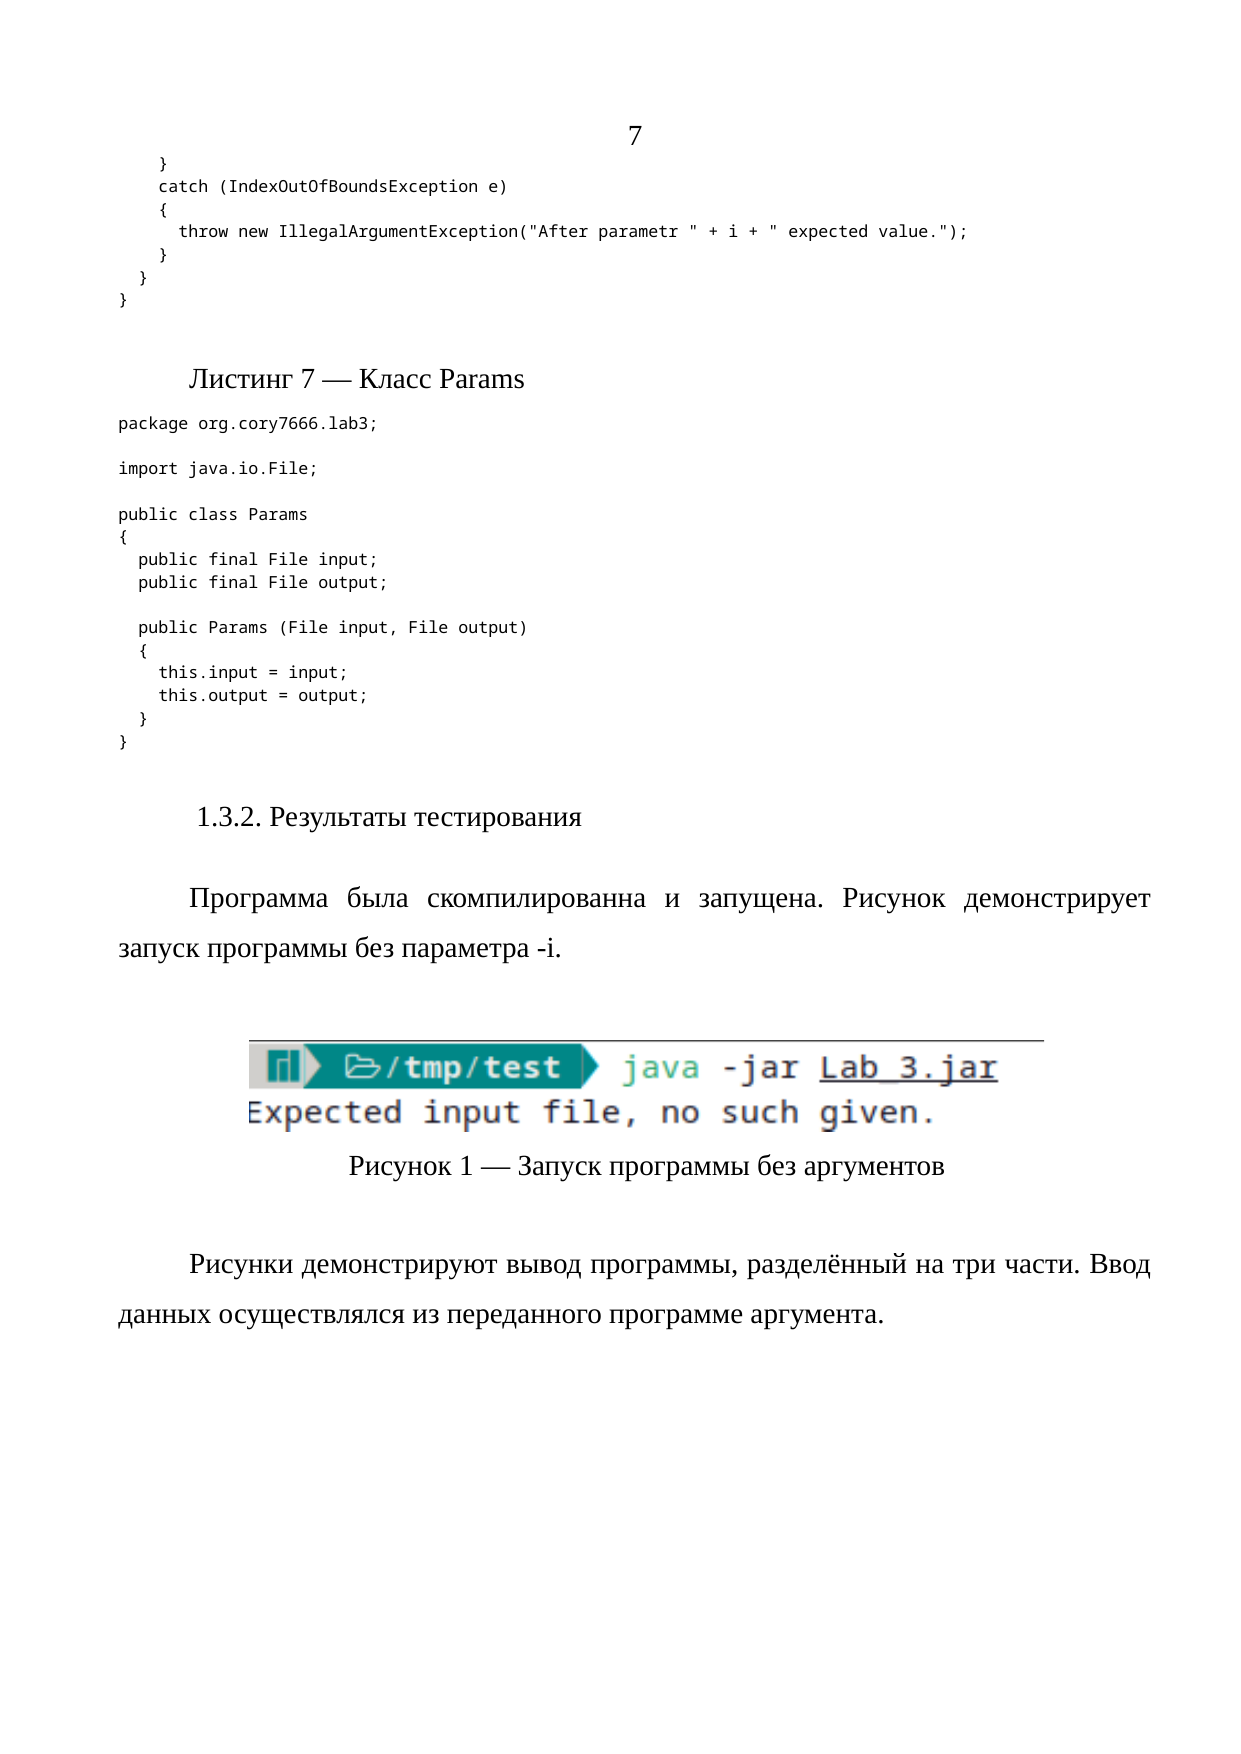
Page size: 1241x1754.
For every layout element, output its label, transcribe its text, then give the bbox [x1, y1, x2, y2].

text public final File input; [118, 547, 1152, 570]
text public Params (File input, File output) [118, 616, 1152, 638]
text } [118, 729, 1152, 752]
text Программа была скомпилированна и запущена. Рисунок демонстрирует запуск программы без параметра -i. [118, 880, 1152, 964]
text { [118, 197, 1152, 220]
text Листинг 7 — Класс Params [118, 361, 1152, 394]
text public final File output; [118, 570, 1152, 593]
text { [118, 525, 1152, 547]
text } [118, 265, 1152, 288]
text import java.io.File; [118, 457, 1152, 479]
text { [118, 638, 1152, 661]
text this.input = input; [118, 661, 1152, 684]
text Рисунки демонстрируют вывод программы, разделённый на три части. Ввод данных осуществлялся из переданного программе аргумента. [118, 1246, 1152, 1330]
picture [249, 1040, 1045, 1132]
text } [118, 242, 1152, 265]
text package org.cory7666.lab3; [118, 411, 1152, 434]
text this.output = output; [118, 684, 1152, 706]
text Рисунок 1 — Запуск программы без аргументов [249, 1132, 1044, 1182]
text catch (IndexOutOfBoundsException e) [118, 174, 1152, 197]
text } [118, 288, 1152, 311]
text public class Params [118, 502, 1152, 525]
text } [118, 152, 1152, 174]
subtitle Результаты тестирования [118, 799, 1152, 833]
text } [118, 706, 1152, 729]
text throw new IllegalArgumentException("After parametr " + i + " expected value."); [118, 220, 1152, 242]
